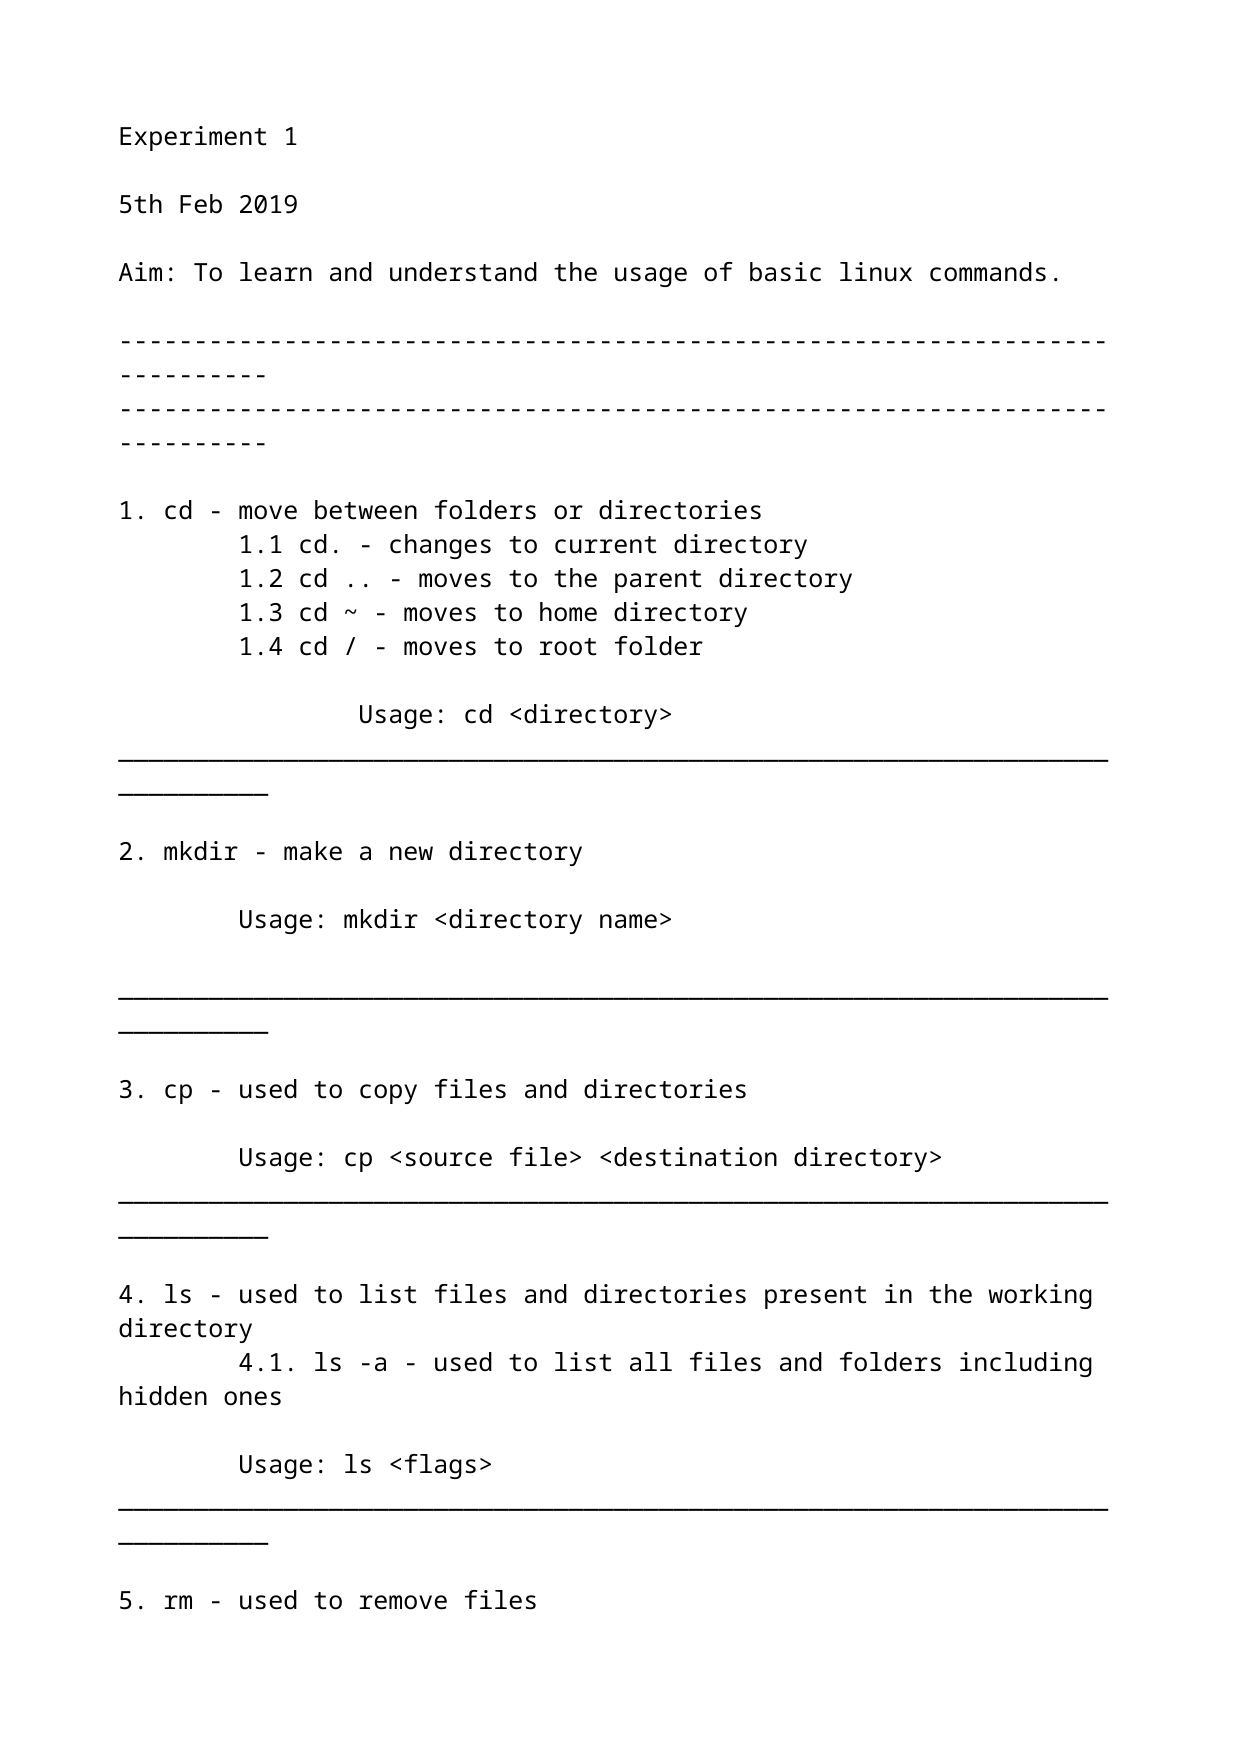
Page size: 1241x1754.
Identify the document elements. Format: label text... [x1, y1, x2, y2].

text Usage: cp <source file> <destination directory> [118, 1140, 1122, 1174]
text 4. ls - used to list files and directories present in the working directory [118, 1276, 1122, 1344]
text 3. cp - used to copy files and directories [118, 1072, 1122, 1106]
text Experiment 1 [118, 118, 1122, 152]
text 2. mkdir - make a new directory [118, 833, 1122, 867]
text Aim: To learn and understand the usage of basic linux commands. [118, 254, 1122, 288]
text 1.2 cd .. - moves to the parent directory [118, 561, 1122, 595]
text ____________________________________________________________________________ [118, 1481, 1122, 1549]
text ---------------------------------------------------------------------------- [118, 322, 1122, 391]
text 1.1 cd. - changes to current directory [118, 527, 1122, 561]
text 5th Feb 2019 [118, 186, 1122, 220]
text Usage: mkdir <directory name> [118, 902, 1122, 936]
text 1. cd - move between folders or directories [118, 493, 1122, 527]
text Usage: cd <directory> [118, 697, 1122, 731]
text ---------------------------------------------------------------------------- [118, 391, 1122, 459]
text 1.4 cd / - moves to root folder [118, 629, 1122, 663]
text 4.1. ls -a - used to list all files and folders including hidden ones [118, 1344, 1122, 1412]
text ____________________________________________________________________________ [118, 731, 1122, 799]
text 1.3 cd ~ - moves to home directory [118, 595, 1122, 629]
text ____________________________________________________________________________ [118, 1174, 1122, 1242]
text 5. rm - used to remove files [118, 1583, 1122, 1617]
text Usage: ls <flags> [118, 1447, 1122, 1481]
text ____________________________________________________________________________ [118, 970, 1122, 1038]
